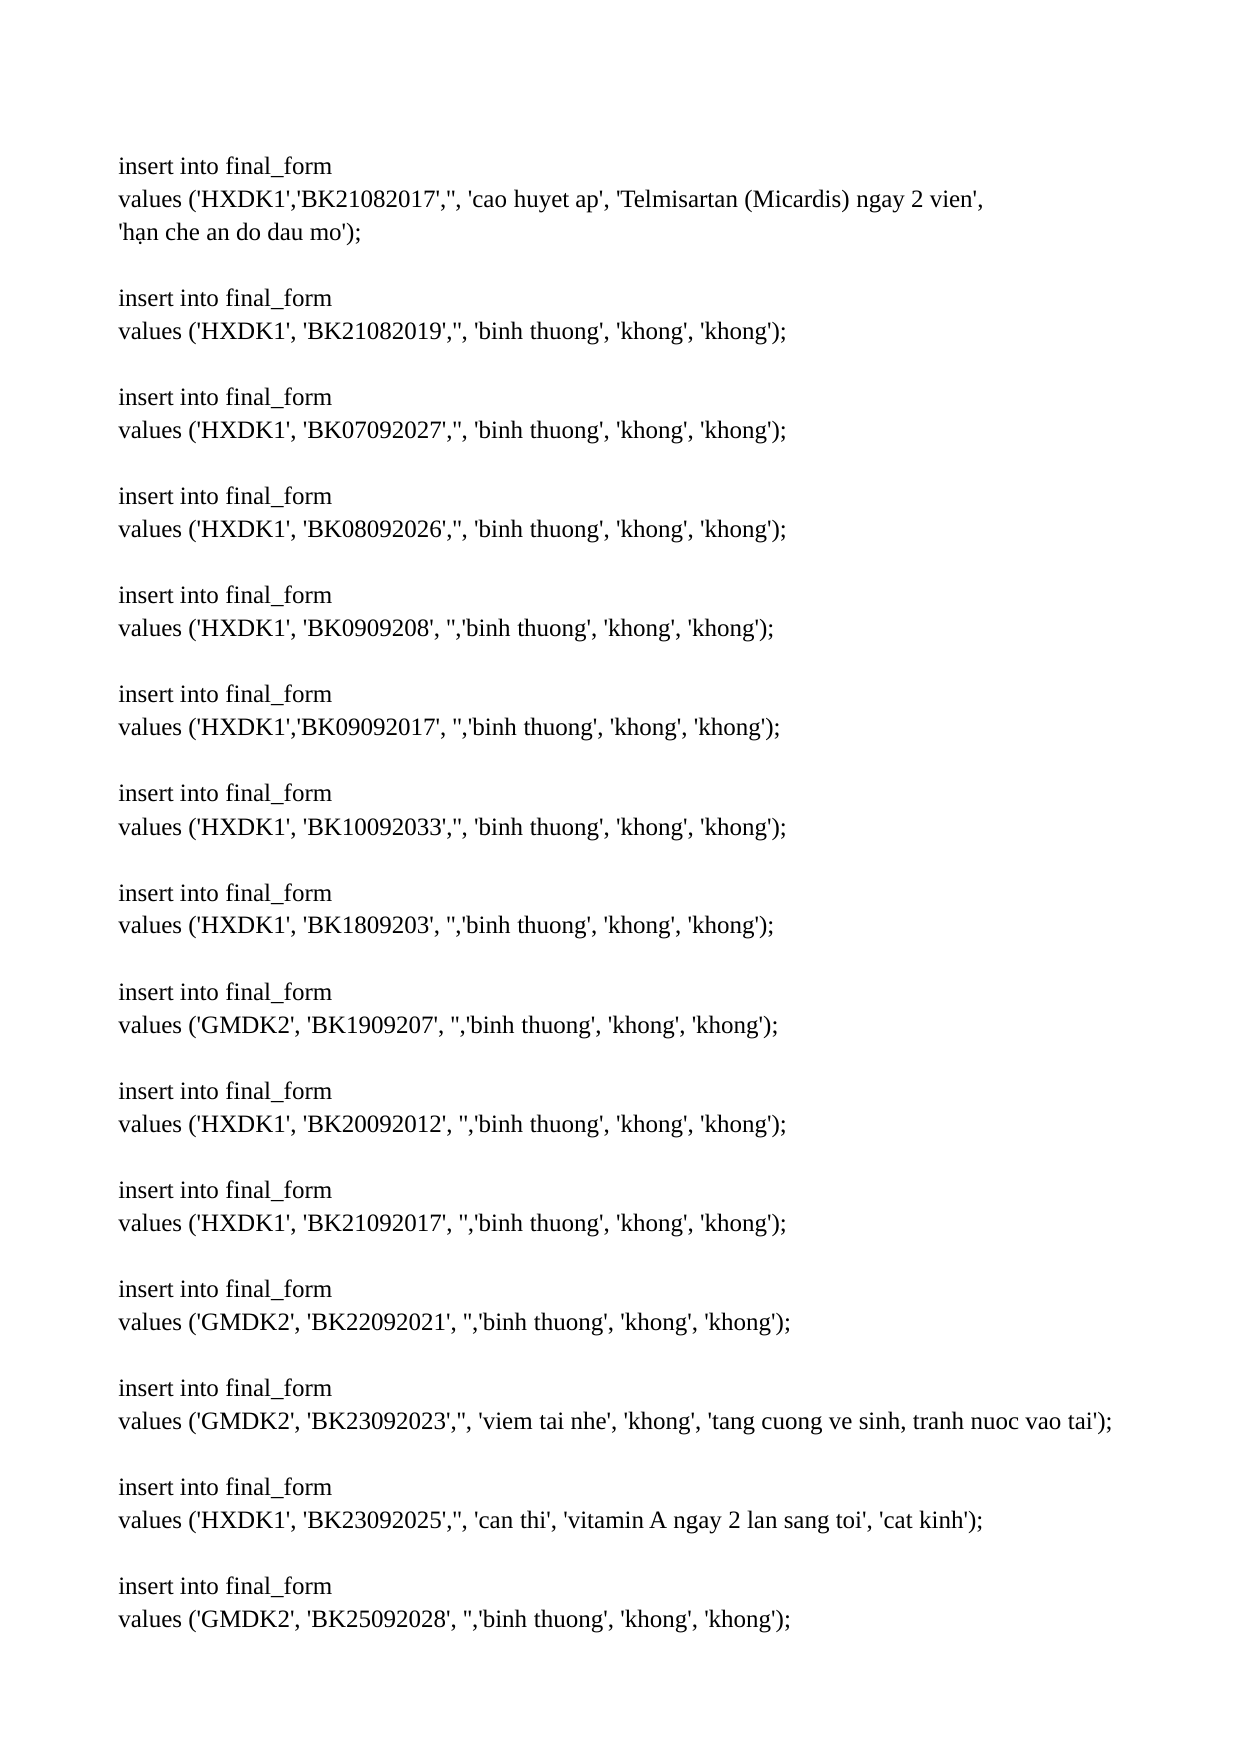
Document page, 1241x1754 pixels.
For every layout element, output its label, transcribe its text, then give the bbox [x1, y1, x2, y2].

text values ('HXDK1', 'BK0909208', '','binh thuong', 'khong', 'khong'); [118, 613, 1122, 642]
text insert into final_form [118, 1274, 1122, 1303]
text insert into final_form [118, 1472, 1122, 1501]
text insert into final_form [118, 1373, 1122, 1402]
text values ('HXDK1', 'BK21082019','', 'binh thuong', 'khong', 'khong'); [118, 316, 1122, 345]
text values ('GMDK2', 'BK23092023','', 'viem tai nhe', 'khong', 'tang cuong ve sinh, tranh nuoc vao tai'); [118, 1406, 1122, 1435]
text values ('HXDK1', 'BK1809203', '','binh thuong', 'khong', 'khong'); [118, 911, 1122, 939]
text insert into final_form [118, 977, 1122, 1005]
text insert into final_form [118, 1175, 1122, 1203]
text insert into final_form [118, 481, 1122, 510]
text insert into final_form [118, 382, 1122, 411]
text values ('HXDK1', 'BK23092025','', 'can thi', 'vitamin A ngay 2 lan sang toi', 'cat kinh'); [118, 1505, 1122, 1534]
text insert into final_form [118, 778, 1122, 807]
text insert into final_form [118, 878, 1122, 906]
text values ('HXDK1', 'BK07092027','', 'binh thuong', 'khong', 'khong'); [118, 415, 1122, 444]
text values ('HXDK1', 'BK20092012', '','binh thuong', 'khong', 'khong'); [118, 1109, 1122, 1137]
text values ('HXDK1', 'BK08092026','', 'binh thuong', 'khong', 'khong'); [118, 514, 1122, 543]
text values ('GMDK2', 'BK1909207', '','binh thuong', 'khong', 'khong'); [118, 1010, 1122, 1038]
text values ('HXDK1','BK09092017', '','binh thuong', 'khong', 'khong'); [118, 712, 1122, 741]
text insert into final_form [118, 151, 1122, 180]
text insert into final_form [118, 1076, 1122, 1104]
text values ('GMDK2', 'BK22092021', '','binh thuong', 'khong', 'khong'); [118, 1307, 1122, 1336]
text values ('GMDK2', 'BK25092028', '','binh thuong', 'khong', 'khong'); [118, 1604, 1122, 1633]
text values ('HXDK1', 'BK21092017', '','binh thuong', 'khong', 'khong'); [118, 1208, 1122, 1237]
text insert into final_form [118, 679, 1122, 708]
text insert into final_form [118, 580, 1122, 609]
text values ('HXDK1','BK21082017','', 'cao huyet ap', 'Telmisartan (Micardis) ngay 2 vien', 'hạn che an do dau mo'); [118, 184, 1122, 246]
text values ('HXDK1', 'BK10092033','', 'binh thuong', 'khong', 'khong'); [118, 812, 1122, 840]
text insert into final_form [118, 283, 1122, 312]
text insert into final_form [118, 1571, 1122, 1600]
